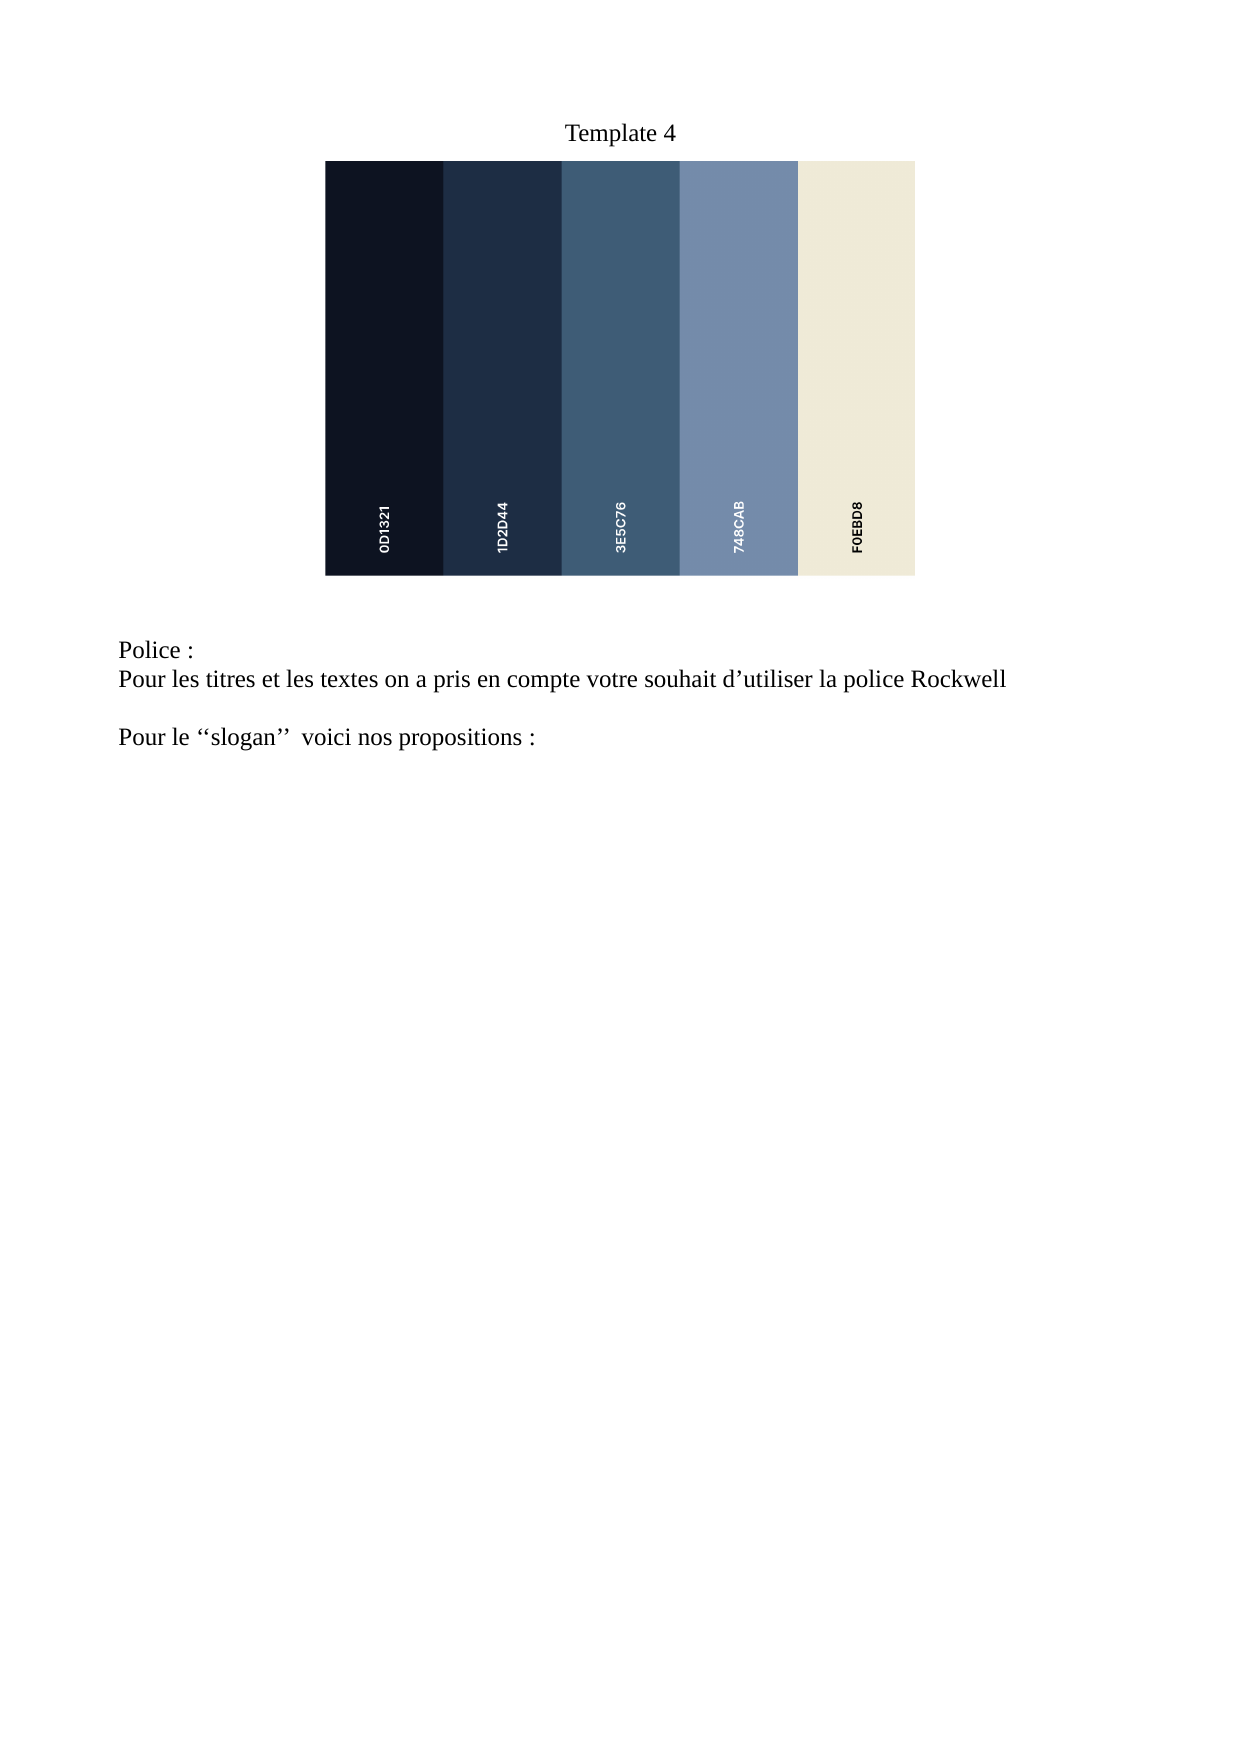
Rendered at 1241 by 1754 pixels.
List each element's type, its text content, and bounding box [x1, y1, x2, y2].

text Pour les titres et les textes on a pris en compte votre souhait d’utiliser la police Rockwell [118, 664, 1122, 693]
text Police : [118, 636, 1122, 664]
text Pour le ‘‘slogan’’ voici nos propositions : [118, 722, 1122, 751]
text Template 4 [118, 118, 1122, 147]
picture [325, 161, 915, 579]
